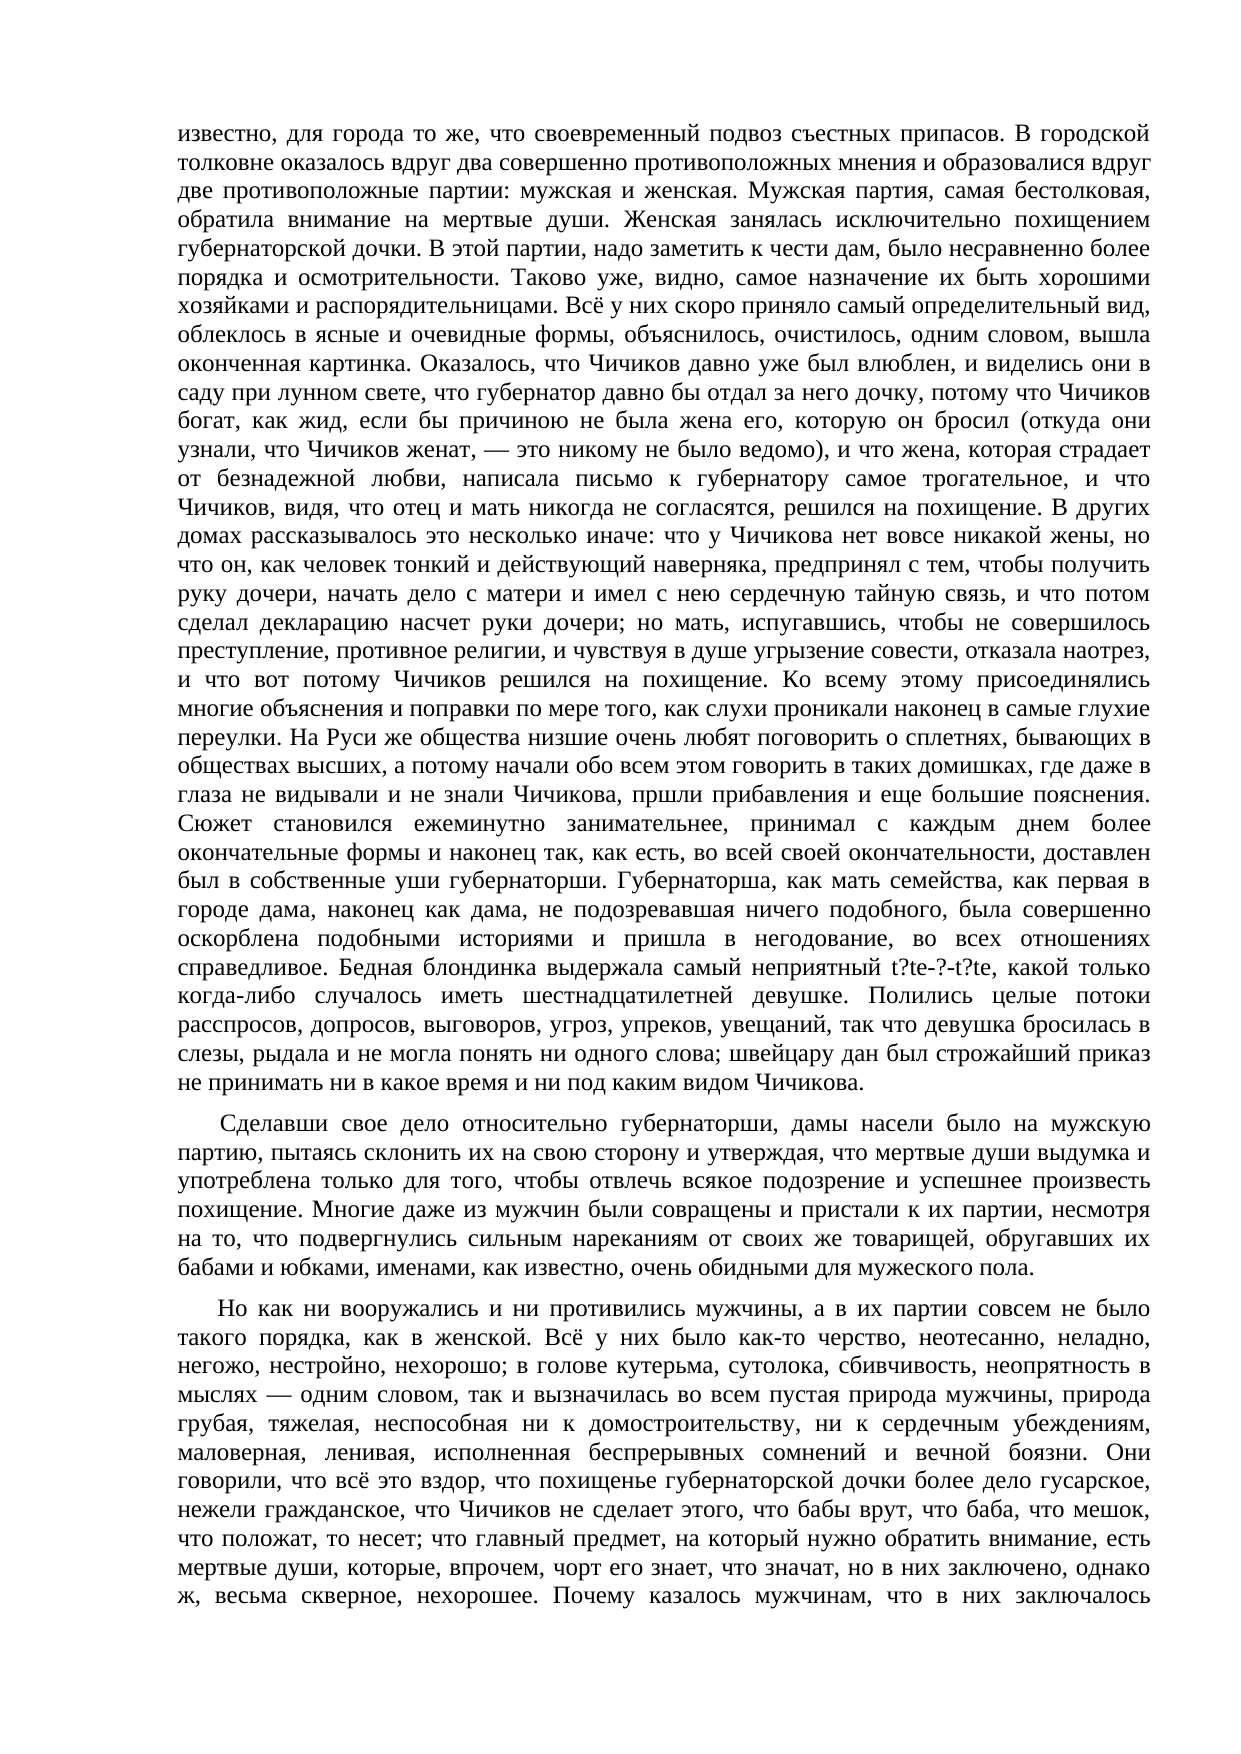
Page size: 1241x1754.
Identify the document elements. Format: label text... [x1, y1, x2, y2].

text Сделавши свое дело относительно губернаторши, дамы насели было на мужскую партию, пытаясь склонить их на свою сторону и утверждая, что мертвые души выдумка и употреблена только для того, чтобы отвлечь всякое подозрение и успешнее произвесть похищение. Многие даже из мужчин были совращены и пристали к их партии, несмотря на то, что подвергнулись сильным нареканиям от своих же товарищей, обругавших их бабами и юбками, именами, как известно, очень обидными для мужеского пола. [177, 1108, 1152, 1281]
text известно, для города то же, что своевременный подвоз съестных припасов. В городской толковне оказалось вдруг два совершенно противоположных мнения и образовалися вдруг две противоположные партии: мужская и женская. Мужская партия, самая бестолковая, обратила внимание на мертвые души. Женская занялась исключительно похищением губернаторской дочки. В этой партии, надо заметить к чести дам, было несравненно более порядка и осмотрительности. Таково уже, видно, самое назначение их быть хорошими хозяйками и распорядительницами. Всё у них скоро приняло самый определительный вид, облеклось в ясные и очевидные формы, объяснилось, очистилось, одним словом, вышла оконченная картинка. Оказалось, что Чичиков давно уже был влюблен, и виделись они в саду при лунном свете, что губернатор давно бы отдал за него дочку, потому что Чичиков богат, как жид, если бы причиною не была жена его, которую он бросил (откуда они узнали, что Чичиков женат, — это никому не было ведомо), и что жена, которая страдает от безнадежной любви, написала письмо к губернатору самое трогательное, и что Чичиков, видя, что отец и мать никогда не согласятся, решился на похищение. В других домах рассказывалось это несколько иначе: что у Чичикова нет вовсе никакой жены, но что он, как человек тонкий и действующий наверняка, предпринял с тем, чтобы получить руку дочери, начать дело с матери и имел с нею сердечную тайную связь, и что потом сделал декларацию насчет руки дочери; но мать, испугавшись, чтобы не совершилось преступление, противное религии, и чувствуя в душе угрызение совести, отказала наотрез, и что вот потому Чичиков решился на похищение. Ко всему этому присоединялись многие объяснения и поправки по мере того, как слухи проникали наконец в самые глухие переулки. На Руси же общества низшие очень любят поговорить о сплетнях, бывающих в обществах высших, а потому начали обо всем этом говорить в таких домишках, где даже в глаза не видывали и не знали Чичикова, пршли прибавления и еще большие пояснения. Сюжет становился ежеминутно занимательнее, принимал с каждым днем более окончательные формы и наконец так, как есть, во всей своей окончательности, доставлен был в собственные уши губернаторши. Губернаторша, как мать семейства, как первая в городе дама, наконец как дама, не подозревавшая ничего подобного, была совершенно оскорблена подобными историями и пришла в негодование, во всех отношениях справедливое. Бедная блондинка выдержала самый неприятный t?te-?-t?te, какой только когда-либо случалось иметь шестнадцатилетней девушке. Полились целые потоки расспросов, допросов, выговоров, угроз, упреков, увещаний, так что девушка бросилась в слезы, рыдала и не могла понять ни одного слова; швейцару дан был строжайший приказ не принимать ни в какое время и ни под каким видом Чичикова. [177, 118, 1152, 1096]
text Но как ни вооружались и ни противились мужчины, а в их партии совсем не было такого порядка, как в женской. Всё у них было как-то черство, неотесанно, неладно, негожо, нестройно, нехорошо; в голове кутерьма, сутолока, сбивчивость, неопрятность в мыслях — одним словом, так и вызначилась во всем пустая природа мужчины, природа грубая, тяжелая, неспособная ни к домостроительству, ни к сердечным убеждениям, маловерная, ленивая, исполненная беспрерывных сомнений и вечной боязни. Они говорили, что всё это вздор, что похищенье губернаторской дочки более дело гусарское, нежели гражданское, что Чичиков не сделает этого, что бабы врут, что баба, что мешок, что положат, то несет; что главный предмет, на который нужно обратить внимание, есть мертвые души, которые, впрочем, чорт его знает, что значат, но в них заключено, однако ж, весьма скверное, нехорошее. Почему казалось мужчинам, что в них заключалось [177, 1293, 1152, 1609]
